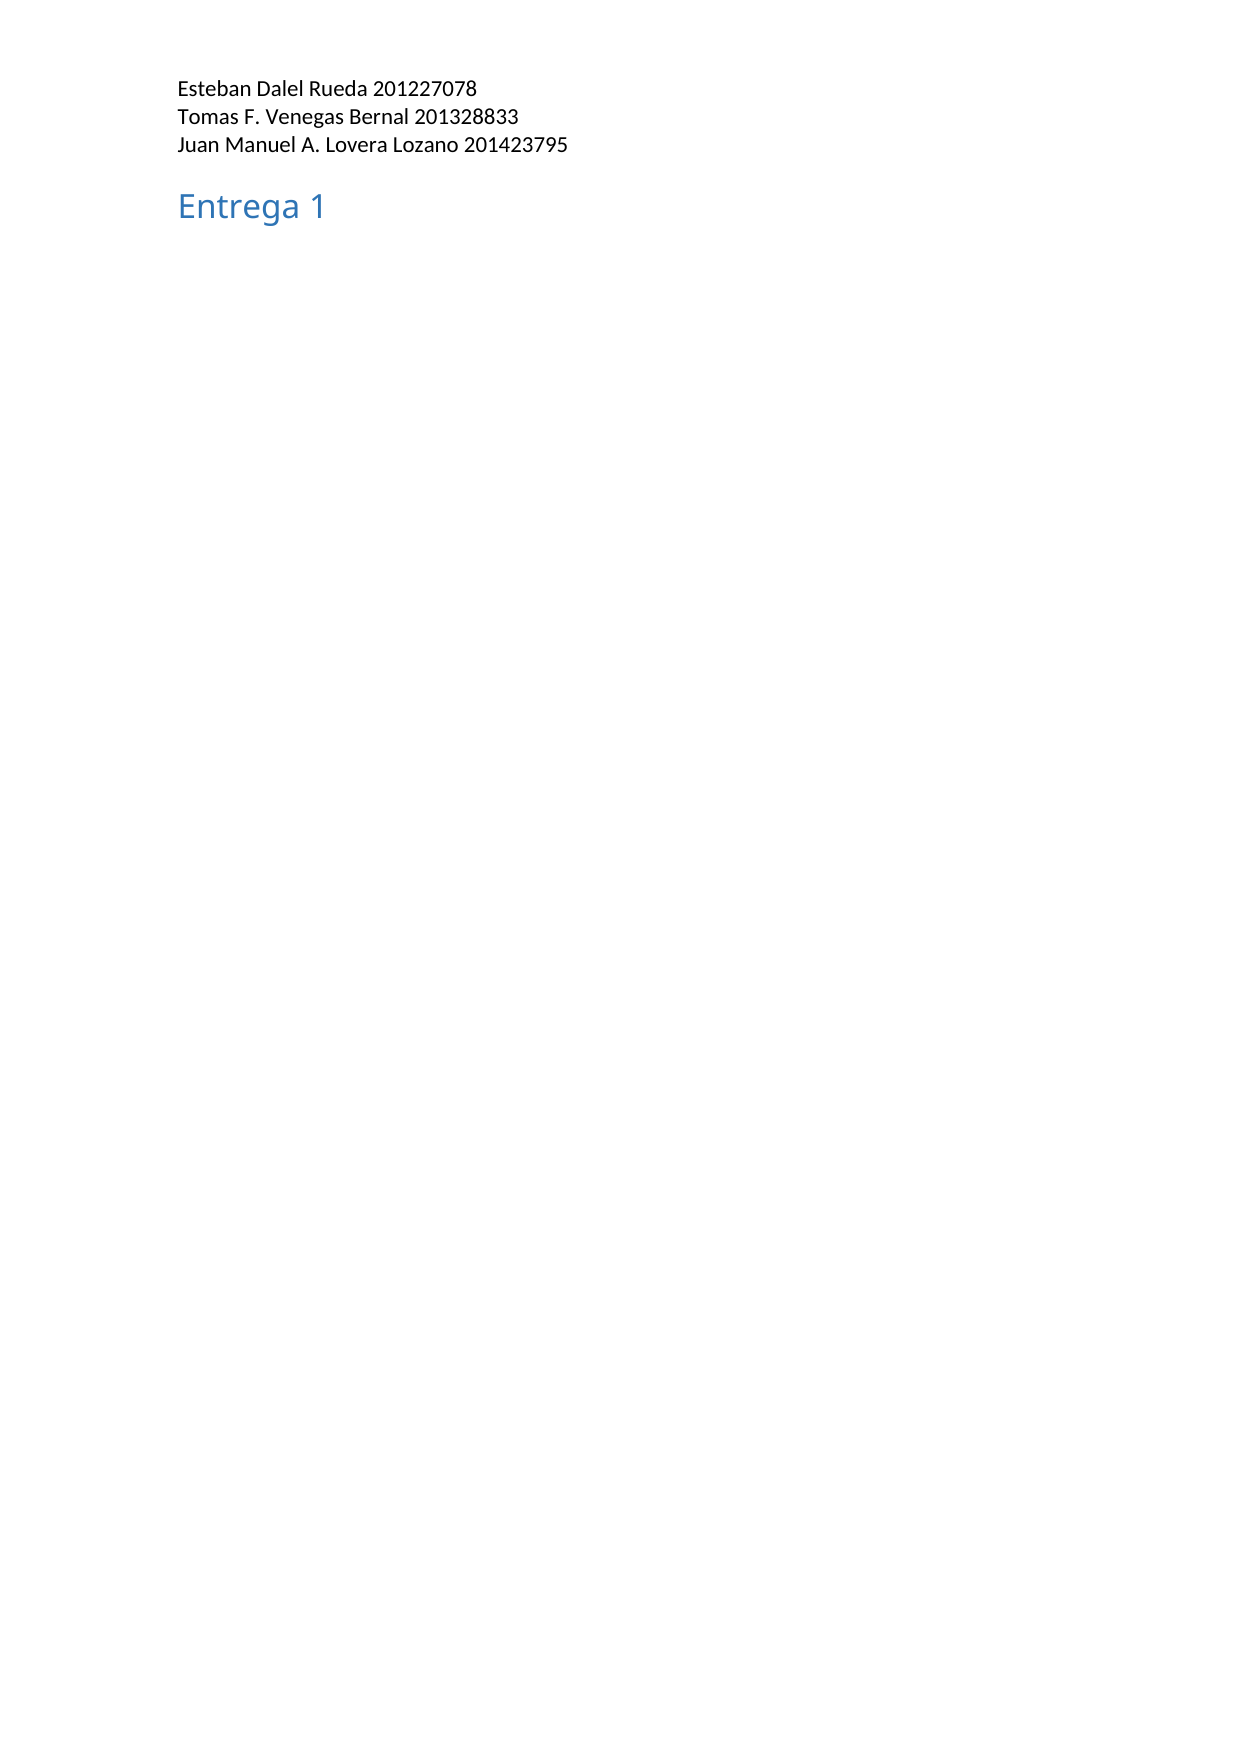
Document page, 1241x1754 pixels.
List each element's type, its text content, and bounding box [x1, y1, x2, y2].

subtitle Entrega 1 [177, 183, 1063, 228]
